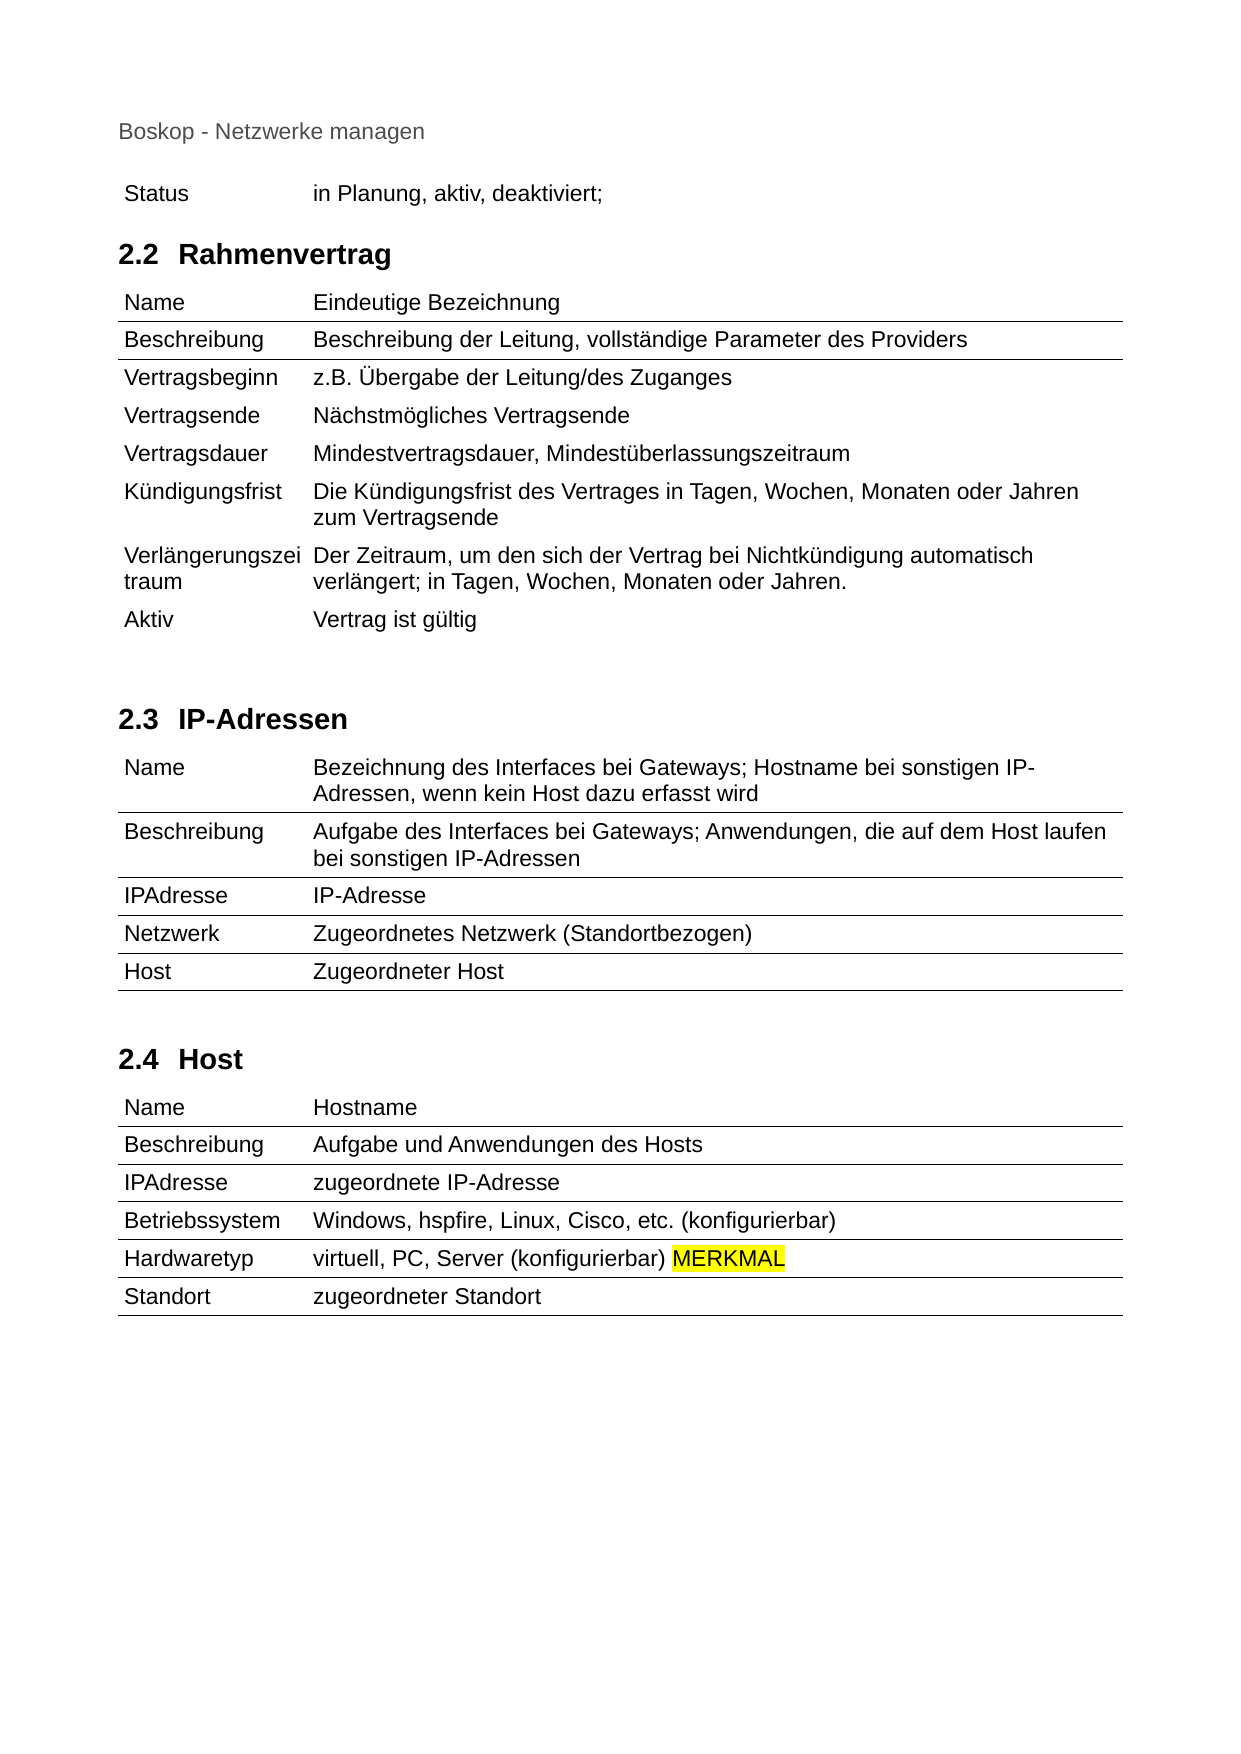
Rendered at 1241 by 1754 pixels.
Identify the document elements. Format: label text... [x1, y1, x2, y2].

table_cell Nächstmögliches Vertragsende [307, 396, 1123, 434]
table_header Name [118, 283, 307, 321]
table_cell Beschreibung [118, 322, 307, 358]
table_header Hostname [307, 1088, 1123, 1126]
table_cell Kündigungsfrist [118, 472, 307, 536]
table_cell Beschreibung [118, 1127, 307, 1163]
table_cell zugeordneter Standort [307, 1278, 1123, 1315]
table_cell Windows, hspfire, Linux, Cisco, etc. (konfigurierbar) [307, 1202, 1123, 1239]
table_cell Verlängerungszeitraum [118, 536, 307, 600]
table_cell Beschreibung [118, 813, 307, 877]
table_cell Vertragsdauer [118, 434, 307, 472]
table_cell Beschreibung der Leitung, vollständige Parameter des Providers [307, 322, 1123, 358]
table_cell virtuell, PC, Server (konfigurierbar) MERKMAL [307, 1240, 1123, 1277]
table_cell Vertrag ist gültig [307, 600, 1123, 638]
table_cell IP-Adresse [307, 878, 1123, 914]
table_cell Aufgabe und Anwendungen des Hosts [307, 1127, 1123, 1163]
subtitle Host [118, 1042, 1122, 1075]
subtitle Rahmenvertrag [118, 237, 1122, 270]
table_cell Vertragsbeginn [118, 360, 307, 396]
table_header Bezeichnung des Interfaces bei Gateways; Hostname bei sonstigen IP-Adressen, wenn kein Host dazu erfasst wird [307, 748, 1123, 812]
table_cell Vertragsende [118, 396, 307, 434]
table_cell Aktiv [118, 600, 307, 638]
table_cell in Planung, aktiv, deaktiviert; [307, 174, 1123, 212]
table_header Name [118, 1088, 307, 1126]
table_cell IPAdresse [118, 1165, 307, 1201]
table_header Name [118, 748, 307, 812]
table_cell Der Zeitraum, um den sich der Vertrag bei Nichtkündigung automatisch verlängert; in Tagen, Wochen, Monaten oder Jahren. [307, 536, 1123, 600]
table_cell Host [118, 954, 307, 990]
table_cell Standort [118, 1278, 307, 1315]
table_cell IPAdresse [118, 878, 307, 914]
table_cell Zugeordneter Host [307, 954, 1123, 990]
table_cell Mindestvertragsdauer, Mindestüberlassungszeitraum [307, 434, 1123, 472]
subtitle IP-Adressen [118, 702, 1122, 736]
table_cell zugeordnete IP-Adresse [307, 1165, 1123, 1201]
table_cell Status [118, 174, 307, 212]
table_cell Betriebssystem [118, 1202, 307, 1239]
table_cell Die Kündigungsfrist des Vertrages in Tagen, Wochen, Monaten oder Jahren zum Vertragsende [307, 472, 1123, 536]
table_cell Hardwaretyp [118, 1240, 307, 1277]
table_cell Aufgabe des Interfaces bei Gateways; Anwendungen, die auf dem Host laufen bei sonstigen IP-Adressen [307, 813, 1123, 877]
table_cell Zugeordnetes Netzwerk (Standortbezogen) [307, 916, 1123, 952]
table_header Eindeutige Bezeichnung [307, 283, 1123, 321]
table_cell Netzwerk [118, 916, 307, 952]
table_cell z.B. Übergabe der Leitung/des Zuganges [307, 360, 1123, 396]
